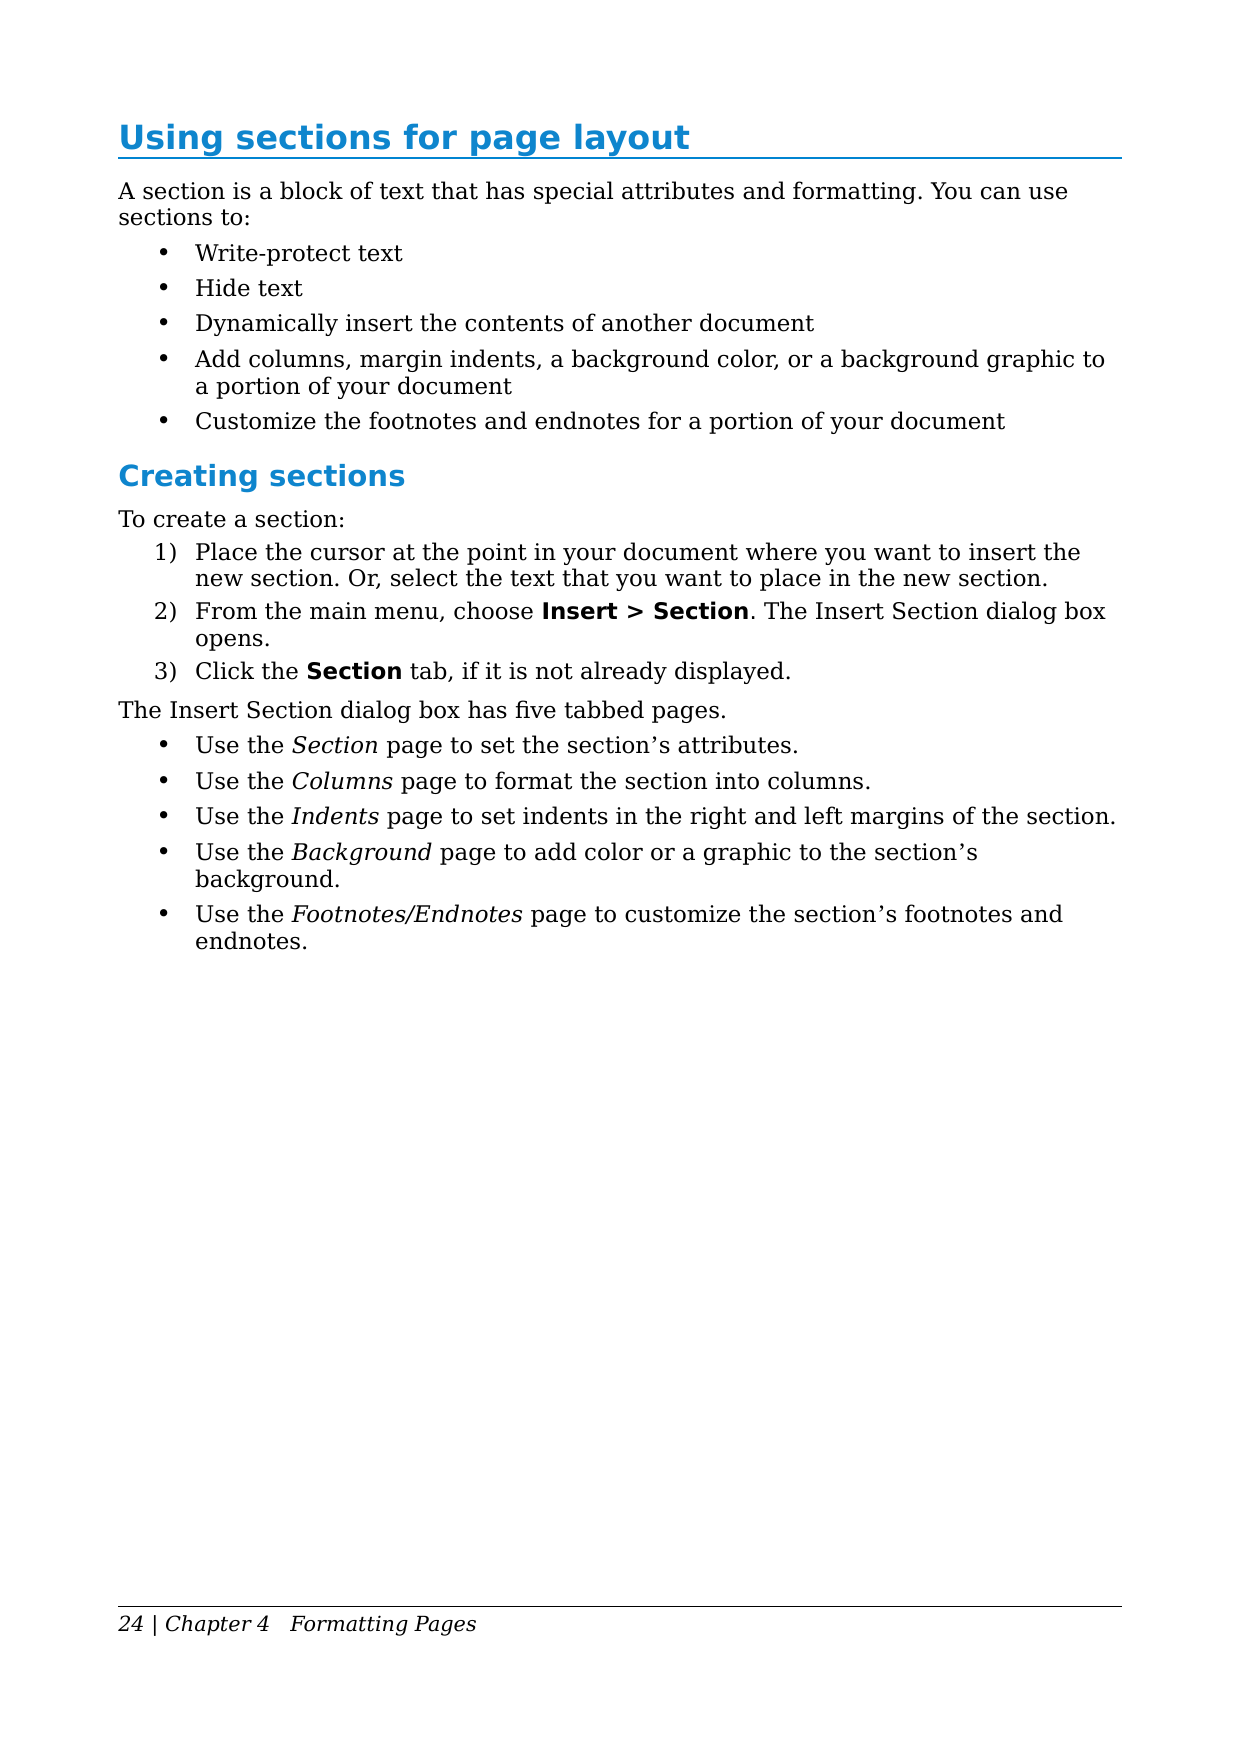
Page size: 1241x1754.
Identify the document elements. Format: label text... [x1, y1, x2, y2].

subtitle Creating sections [118, 459, 1122, 493]
list Write-protect text [156, 238, 1122, 267]
list Use the Background page to add color or a graphic to the section’s background. [156, 837, 1122, 893]
list Click the Section tab, if it is not already displayed. [177, 658, 1122, 685]
subtitle Using sections for page layout [118, 118, 1122, 157]
list Customize the footnotes and endnotes for a portion of your document [156, 406, 1122, 435]
list From the main menu, choose Insert > Section. The Insert Section dialog box opens. [177, 598, 1122, 652]
list Hide text [156, 273, 1122, 302]
list Add columns, margin indents, a background color, or a background graphic to a portion of your document [156, 344, 1122, 400]
list Use the Section page to set the section’s attributes. [156, 730, 1122, 759]
list Use the Indents page to set indents in the right and left margins of the section. [156, 801, 1122, 830]
list Dynamically insert the contents of another document [156, 308, 1122, 338]
list To create a section: [118, 506, 1122, 532]
list Use the Footnotes/Endnotes page to customize the section’s footnotes and endnotes. [156, 899, 1122, 955]
list Use the Columns page to format the section into columns. [156, 766, 1122, 795]
list A section is a block of text that has special attributes and formatting. You can use sections to: [118, 178, 1122, 231]
list Place the cursor at the point in your document where you want to insert the new section. Or, select the text that you want to place in the new section. [177, 539, 1122, 592]
list The Insert Section dialog box has five tabbed pages. [118, 697, 1122, 724]
